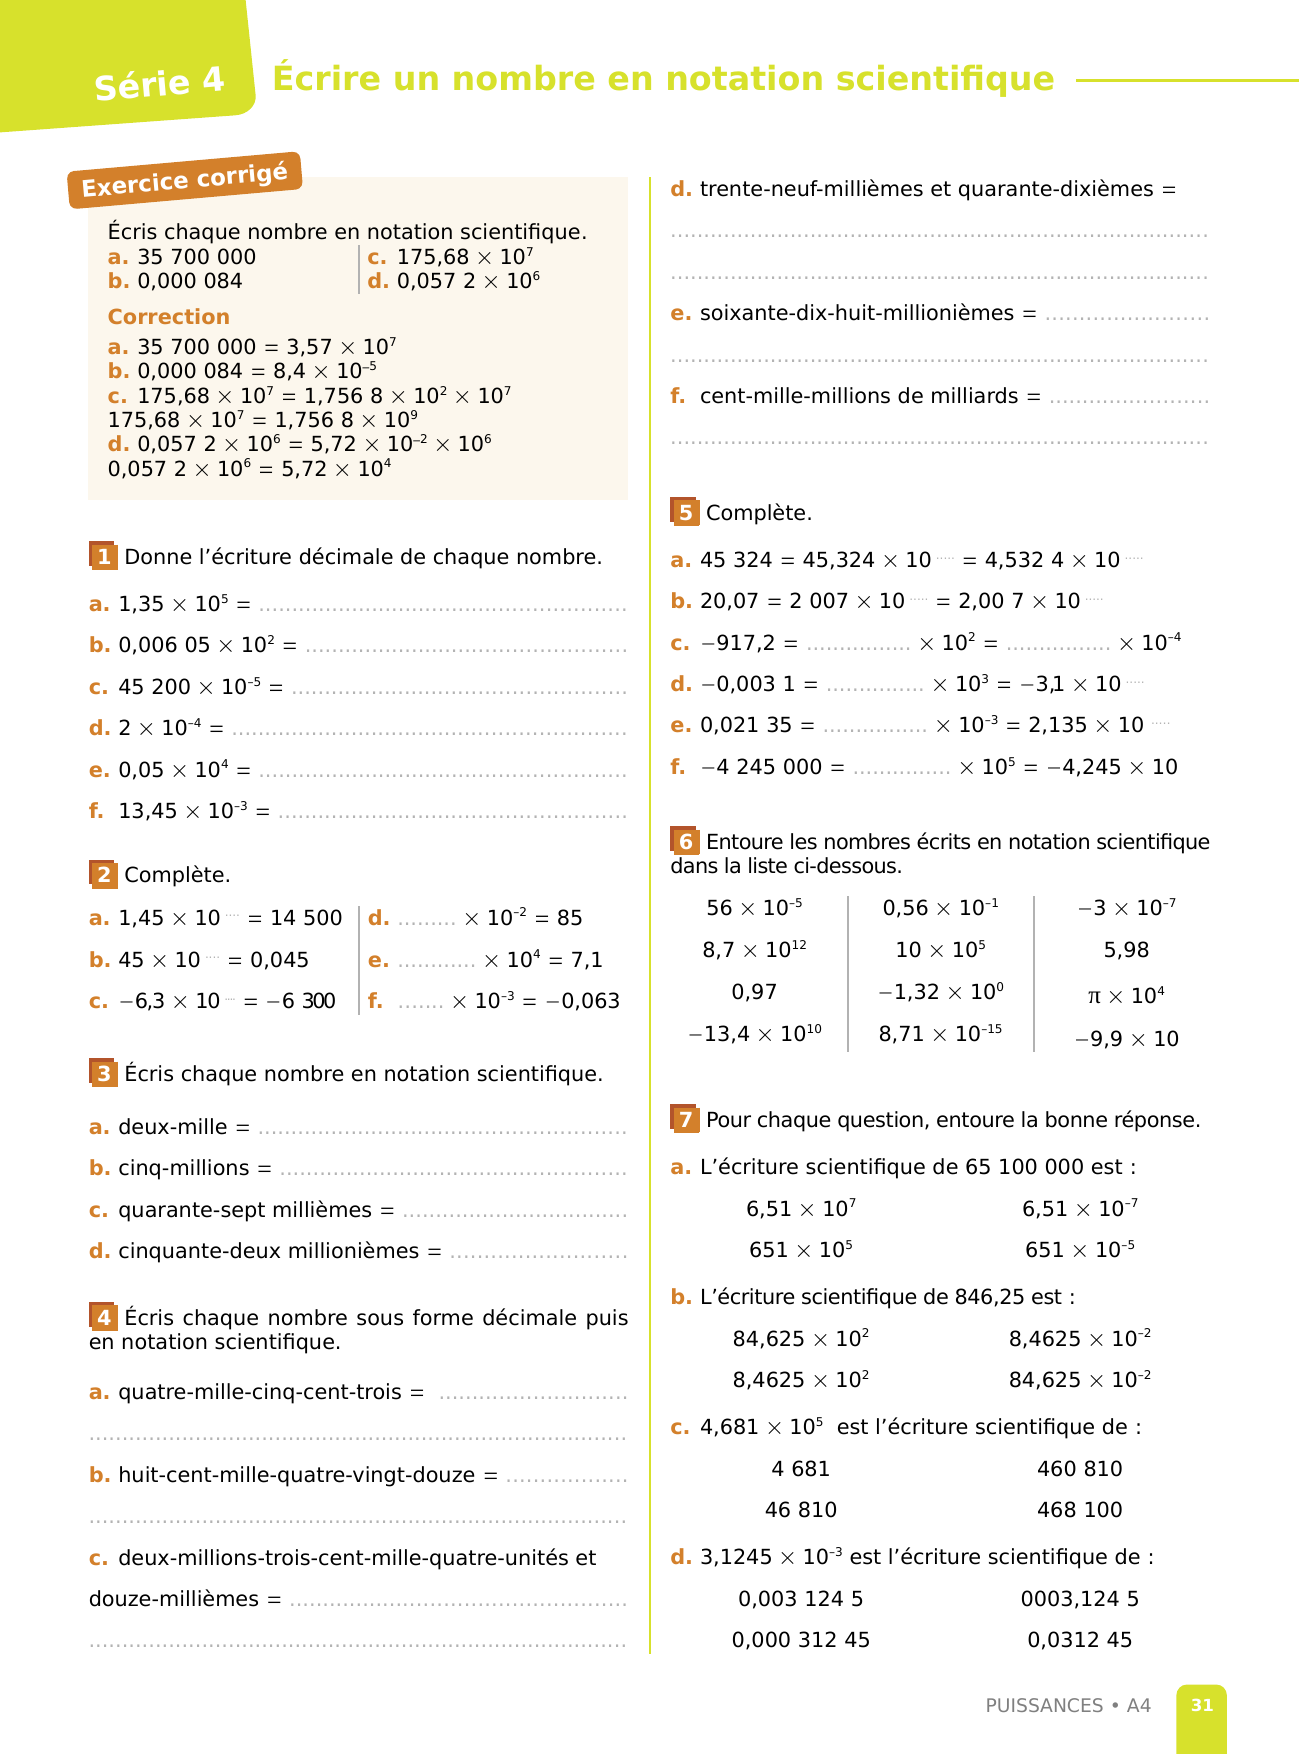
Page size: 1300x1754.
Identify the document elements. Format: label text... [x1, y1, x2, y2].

list cent-mille-millions de milliards = [670, 367, 1211, 408]
subtitle Complète. [114, 860, 629, 888]
list Écris chaque nombre en notation scientifique. [107, 220, 609, 245]
list 6,51 × 107 [670, 1179, 932, 1221]
list 5,98 [1042, 938, 1211, 962]
subtitle Donne l’écriture décimale de chaque nombre. [114, 541, 629, 569]
list 0,000 084 = 8,4 × 10–5 [107, 359, 609, 384]
list 56 × 10–5 [670, 896, 838, 921]
list 0,000 312 45 [670, 1611, 932, 1652]
list cinquante-deux millionièmes = [88, 1222, 629, 1263]
list −917,2 = ................ × 102 = ................ × 10–4 [670, 613, 1211, 655]
subtitle Complète. [696, 497, 1211, 525]
list 45 324 = 45,324 × 10 ..... = 4,532 4 × 10 ..... [670, 531, 1211, 572]
list 1,45 × 10 .... = 14 500 [88, 906, 350, 930]
list trente-neuf-millièmes et quarante-dixièmes = [670, 177, 1211, 201]
list 0,057 2 × 106 = 5,72 × 10–2 × 106 [107, 432, 609, 457]
list 46 810 [670, 1481, 932, 1522]
subtitle Entoure les nombres écrits en notation scientifique dans la liste ci-dessous. [670, 826, 1211, 878]
list 651 × 10–5 [949, 1221, 1211, 1262]
list π × 104 [1042, 980, 1211, 1009]
subtitle Pour chaque question, entoure la bonne réponse. [696, 1104, 1211, 1132]
list 468 100 [949, 1481, 1211, 1522]
list −0,003 1 = ............... × 103 = −3,1 × 10 ..... [670, 655, 1211, 696]
list 651 × 105 [670, 1221, 932, 1262]
list 0,56 × 10–1 [856, 896, 1024, 921]
list ............ × 104 = 7,1 [368, 948, 629, 972]
list 8,4625 × 10–2 [949, 1309, 1211, 1351]
list 4,681 × 105 est l’écriture scientifique de : [670, 1398, 1211, 1439]
text 0,057 2 × 106 = 5,72 × 104 [107, 457, 609, 481]
list 0,000 084 [107, 269, 349, 293]
list 8,71 × 10–15 [856, 1022, 1024, 1046]
list 0,057 2 × 106 [367, 269, 609, 293]
list 8,4625 × 102 [670, 1351, 932, 1392]
list 84,625 × 10–2 [949, 1351, 1211, 1392]
list L’écriture scientifique de 846,25 est : [670, 1268, 1211, 1309]
list 0,0312 45 [949, 1611, 1211, 1652]
list deux-mille = [88, 1098, 629, 1139]
list huit-cent-mille-quatre-vingt-douze = [88, 1446, 629, 1487]
list 3,1245 × 10–3 est l’écriture scientifique de : [670, 1528, 1211, 1569]
text 175,68 × 107 = 1,756 8 × 109 [107, 408, 609, 432]
list 0,97 [670, 980, 838, 1004]
list Écris chaque nombre en notation scientifique. [114, 1058, 629, 1086]
list Écris chaque nombre sous forme décimale puis en notation scientifique. [88, 1302, 629, 1354]
list 45 200 × 10–5 = [88, 658, 629, 699]
list ......... × 10–2 = 85 [368, 906, 629, 930]
list 13,45 × 10–3 = [88, 782, 629, 823]
list 10 × 105 [856, 938, 1024, 962]
list 35 700 000 [107, 245, 349, 269]
list 84,625 × 102 [670, 1309, 932, 1351]
list deux-millions-trois-cent-mille-quatre-unités et douze-millièmes = [88, 1528, 629, 1611]
list quatre-mille-cinq-cent-trois = [88, 1363, 629, 1404]
text 8,7 × 1012 [670, 938, 838, 962]
list −1,32 × 100 [856, 980, 1024, 1004]
list cinq-millions = [88, 1139, 629, 1181]
list 6,51 × 10–7 [949, 1179, 1211, 1221]
list 0,006 05 × 102 = [88, 616, 629, 658]
list L’écriture scientifique de 65 100 000 est : [670, 1138, 1211, 1179]
list quarante-sept millièmes = [88, 1181, 629, 1222]
list −13,4 × 1010 [670, 1022, 838, 1046]
list soixante-dix-huit-millionièmes = [670, 284, 1211, 326]
list 0,003 124 5 [670, 1569, 932, 1611]
list −9,9 × 10 [1042, 1027, 1211, 1051]
list −3 × 10–7 [1042, 896, 1211, 921]
list 0,021 35 = ................ × 10–3 = 2,135 × 10 ..… [670, 696, 1211, 738]
list −4 245 000 = ............... × 105 = −4,245 × 10 [670, 738, 1211, 779]
list 1,35 × 105 = [88, 575, 629, 616]
list 460 810 [949, 1439, 1211, 1481]
list −6,3 × 10 .... = −6 300 [88, 989, 350, 1014]
list 0003,124 5 [949, 1569, 1211, 1611]
list ….... × 10–3 = −0,063 [368, 989, 629, 1014]
list Correction [107, 305, 609, 329]
list 20,07 = 2 007 × 10 ..... = 2,00 7 × 10 ..... [670, 572, 1211, 613]
list 4 681 [670, 1439, 932, 1481]
list 45 × 10 .... = 0,045 [88, 948, 350, 972]
list 175,68 × 107 [367, 245, 609, 269]
list 35 700 000 = 3,57 × 107 [107, 335, 609, 359]
list 0,05 × 104 = [88, 741, 629, 782]
list 2 × 10–4 = [88, 699, 629, 741]
list 175,68 × 107 = 1,756 8 × 102 × 107 [107, 384, 609, 408]
